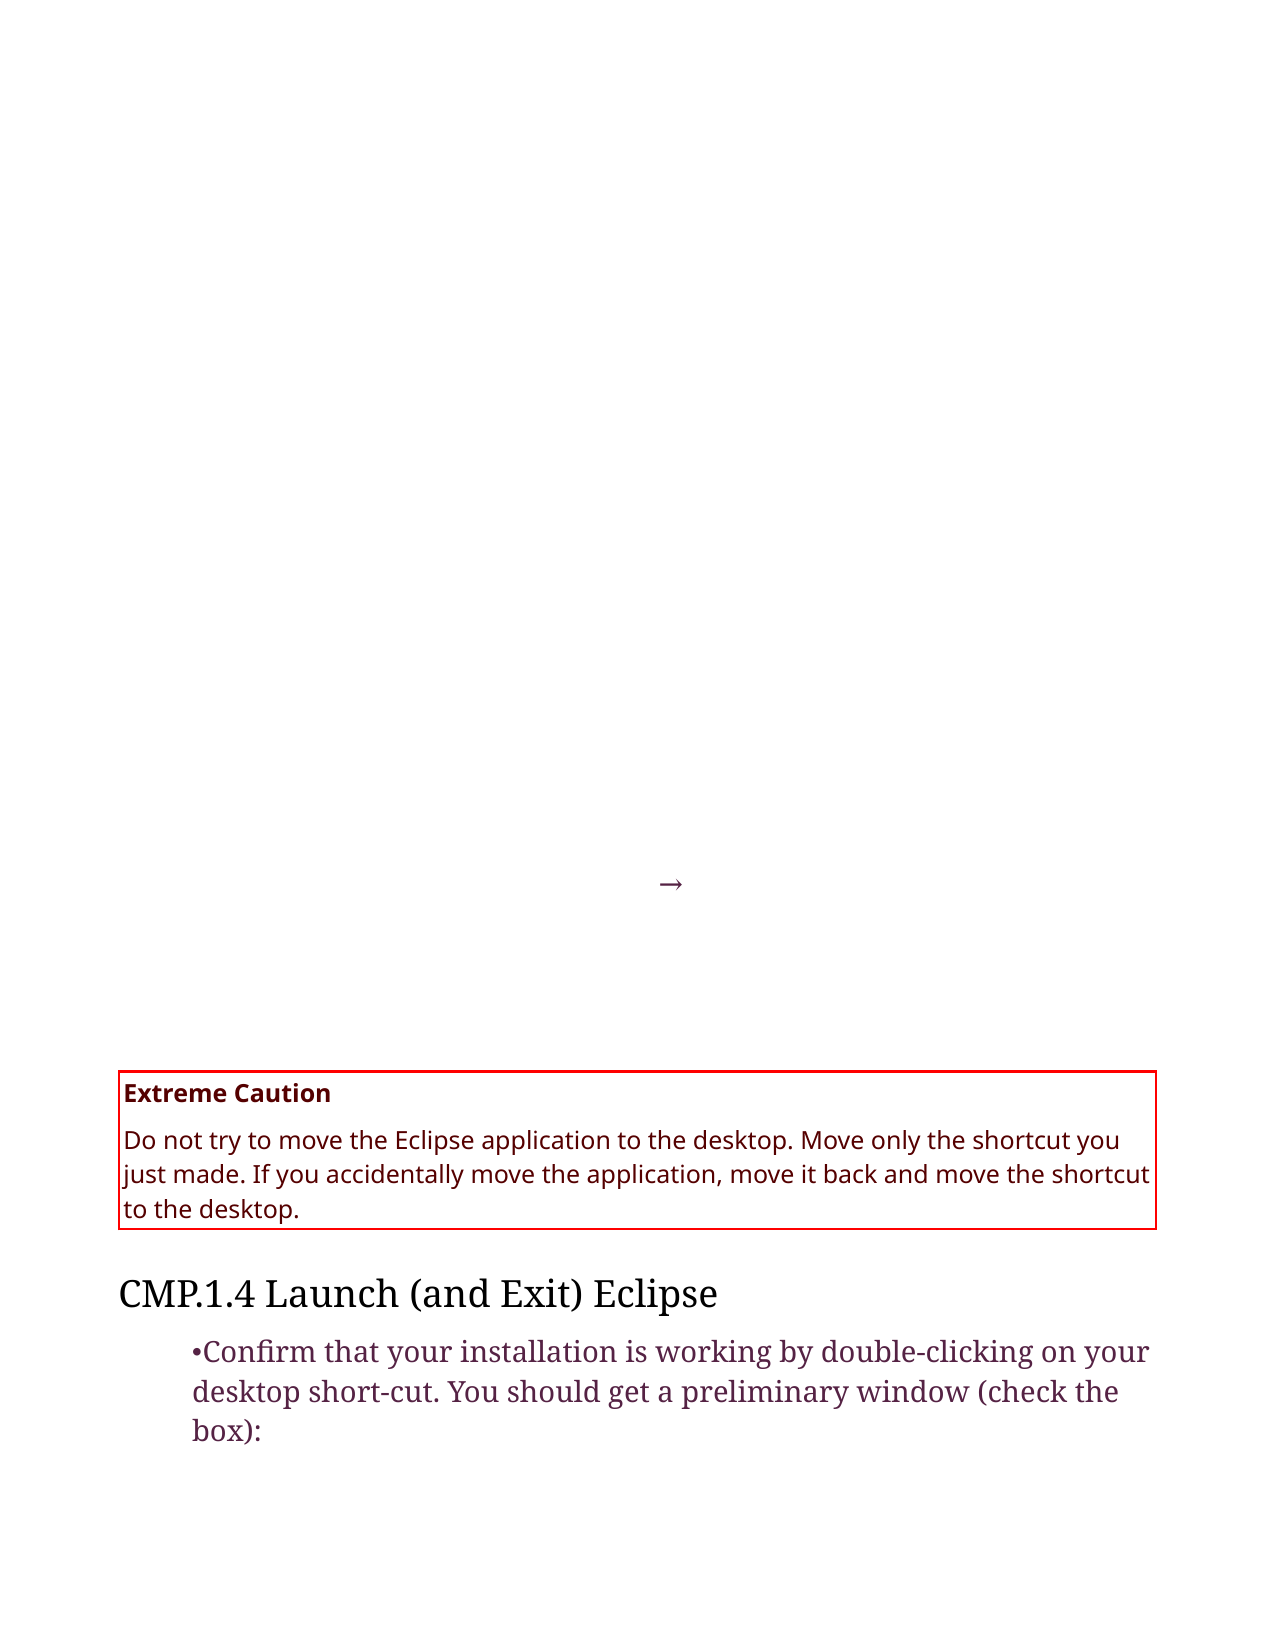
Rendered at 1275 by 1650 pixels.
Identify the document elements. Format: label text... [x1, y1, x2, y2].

list Confirm that your installation is working by double-clicking on your desktop short-cut. You should get a preliminary window (check the box): [118, 1331, 1157, 1450]
text Do not try to move the Eclipse application to the desktop. Move only the shortcut you just made. If you accidentally move the application, move it back and move the shortcut to the desktop. [120, 1117, 1155, 1228]
subtitle CMP.1.4 Launch (and Exit) Eclipse [118, 1268, 1157, 1319]
list → [118, 118, 1157, 1058]
text Extreme Caution [120, 1073, 1155, 1110]
